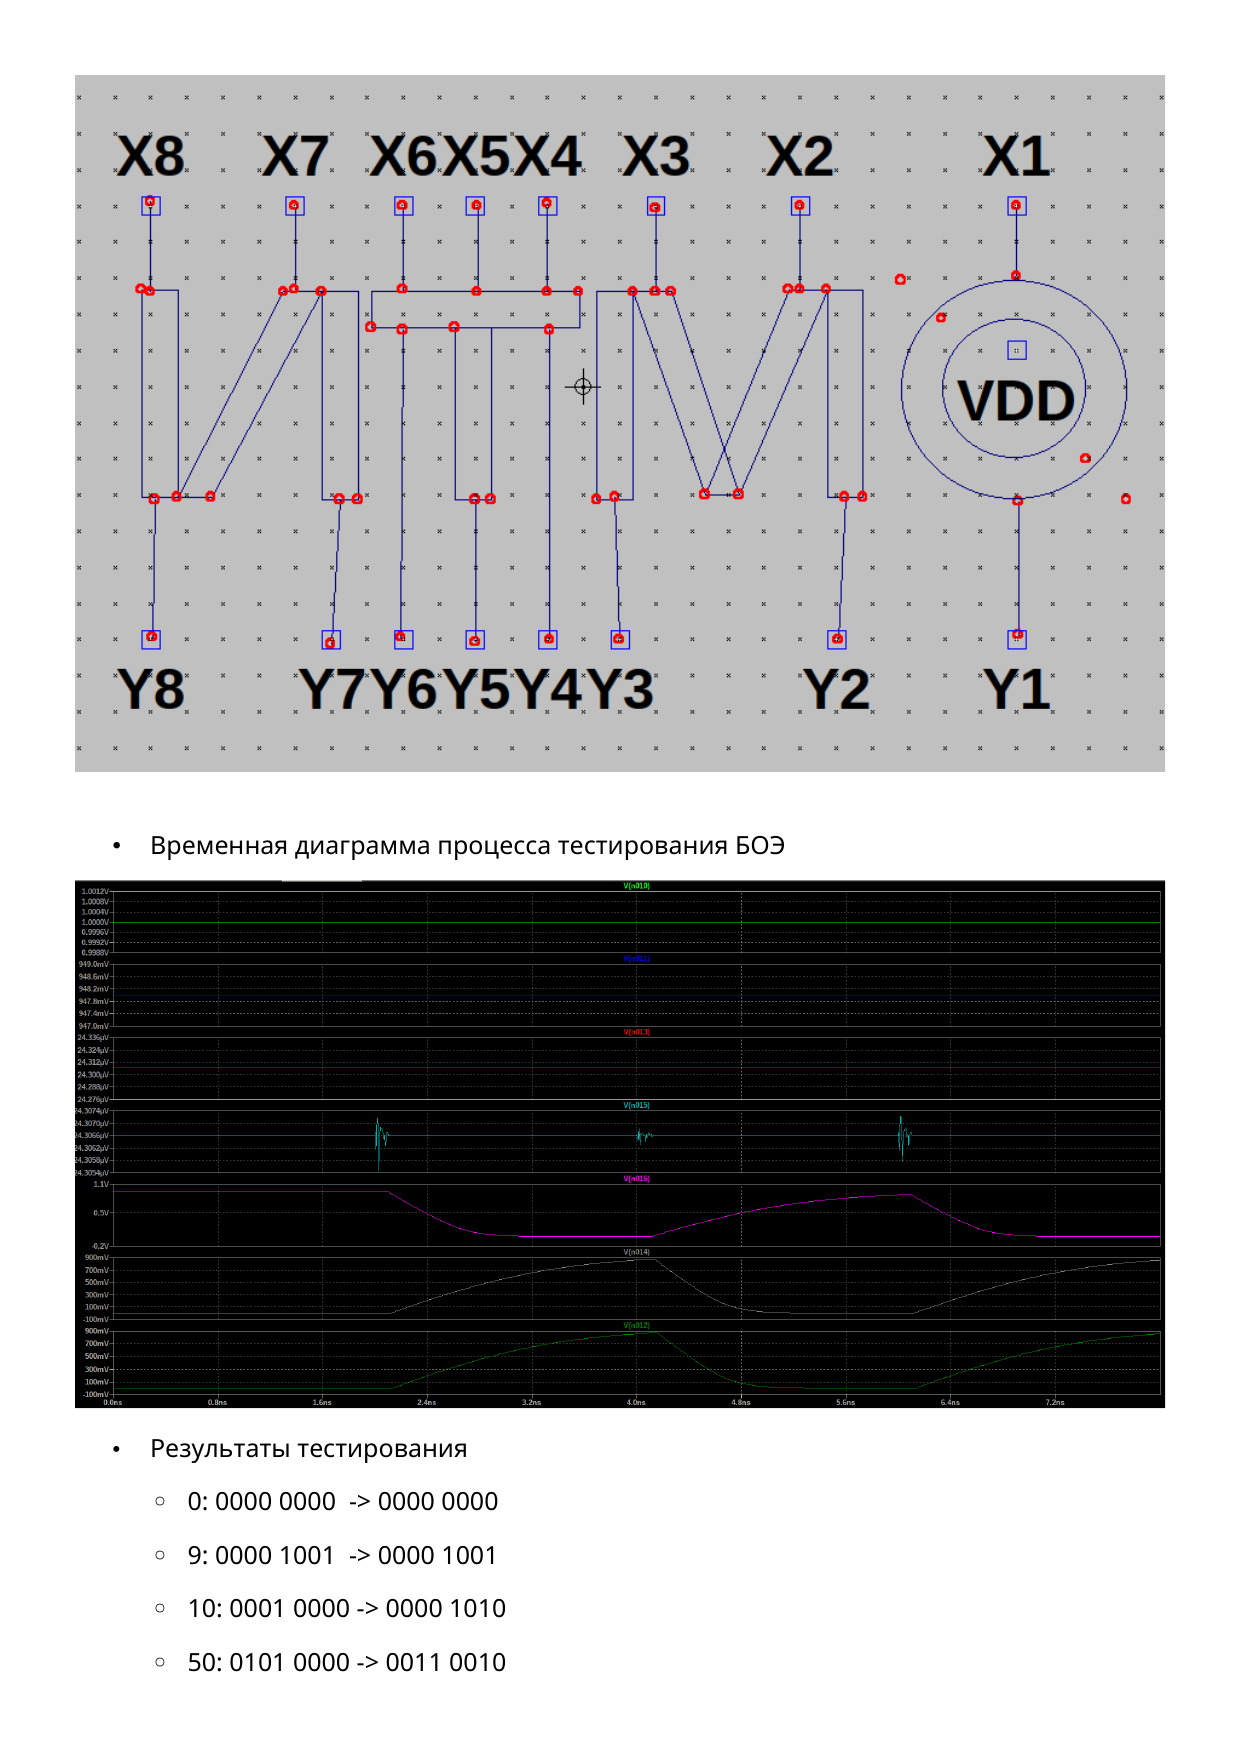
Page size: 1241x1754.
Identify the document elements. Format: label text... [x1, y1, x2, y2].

list 0: 0000 0000 -> 0000 0000 [150, 1484, 1165, 1518]
picture [75, 880, 1166, 1409]
picture [75, 75, 1166, 772]
list Временная диаграмма процесса тестирования БОЭ [112, 827, 1165, 861]
list Результаты тестирования [112, 1409, 1165, 1464]
list 9: 0000 1001 -> 0000 1001 [150, 1537, 1165, 1571]
list 50: 0101 0000 -> 0011 0010 [150, 1644, 1165, 1678]
list 10: 0001 0000 -> 0000 1010 [150, 1591, 1165, 1625]
